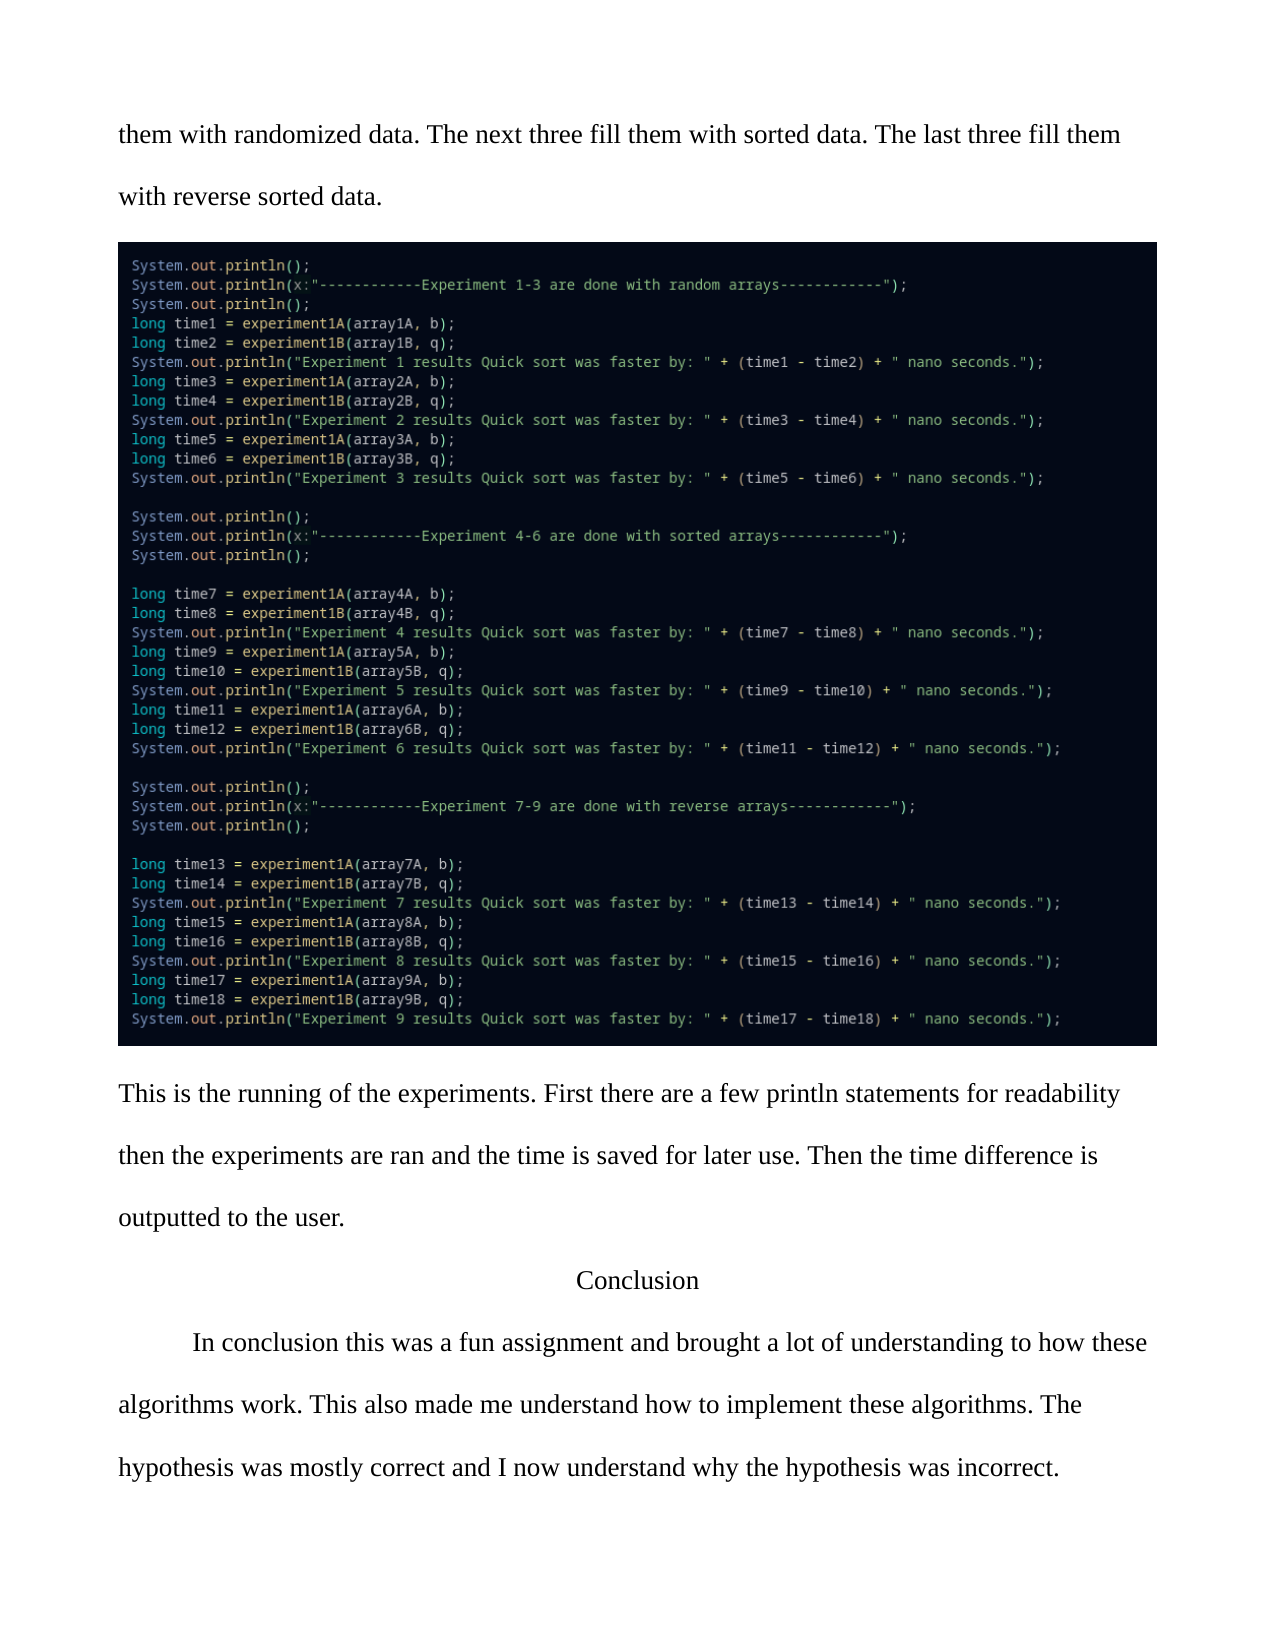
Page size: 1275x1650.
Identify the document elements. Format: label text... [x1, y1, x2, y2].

picture [118, 242, 1157, 1046]
text them with randomized data. The next three fill them with sorted data. The last three fill them with reverse sorted data. [118, 118, 1157, 212]
text This is the running of the experiments. First there are a few println statements for readability then the experiments are ran and the time is saved for later use. Then the time difference is outputted to the user. [118, 1046, 1157, 1233]
text Conclusion [118, 1264, 1157, 1295]
text In conclusion this was a fun assignment and brought a lot of understanding to how these algorithms work. This also made me understand how to implement these algorithms. The hypothesis was mostly correct and I now understand why the hypothesis was incorrect. [118, 1326, 1157, 1482]
